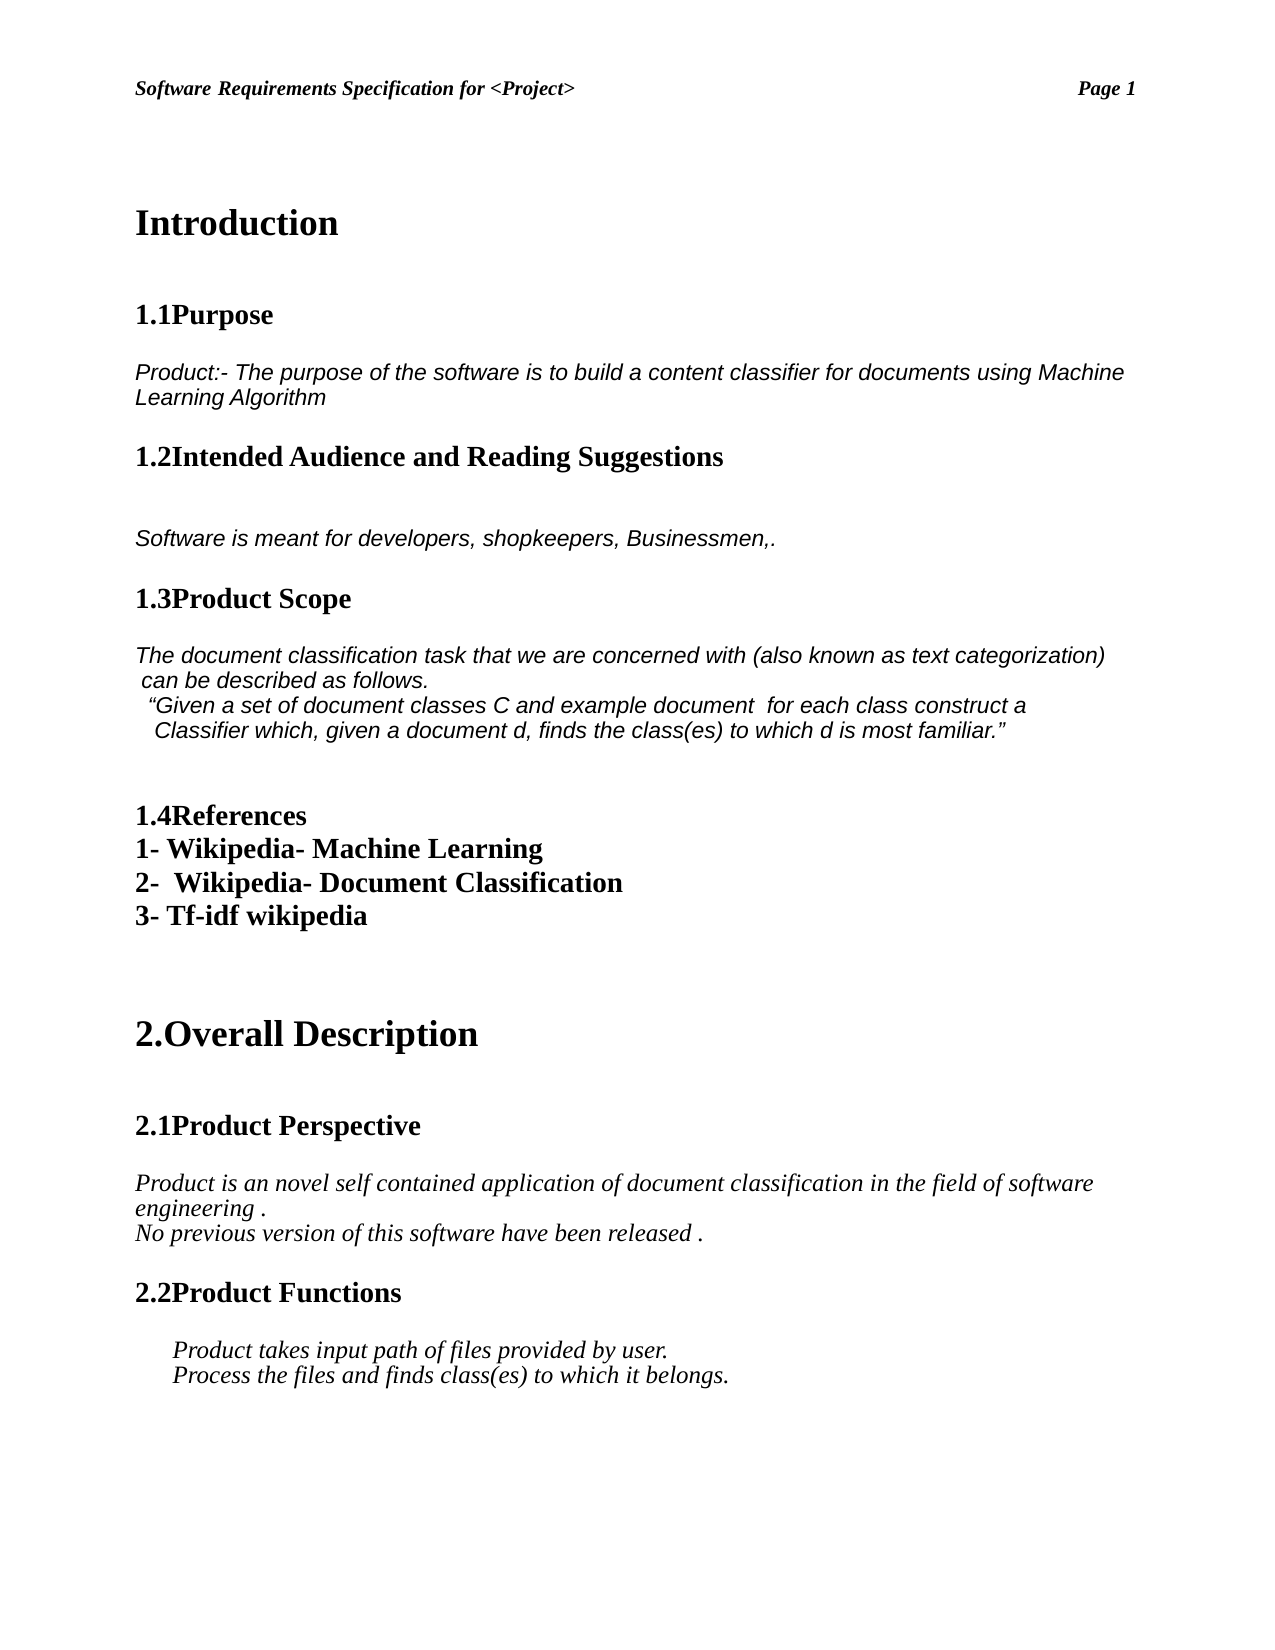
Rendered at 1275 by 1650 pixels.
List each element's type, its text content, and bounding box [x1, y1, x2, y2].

subtitle Product Functions [135, 1275, 1140, 1309]
list Process the files and finds class(es) to which it belongs. [135, 1363, 1140, 1388]
subtitle Product Scope [135, 581, 1140, 614]
subtitle References 1- Wikipedia- Machine Learning 2- Wikipedia- Document Classification 3- Tf-idf wikipedia [135, 798, 1140, 932]
text No previous version of this software have been released . [135, 1221, 1140, 1246]
text Product is an novel self contained application of document classification in the field of software engineering . [135, 1171, 1140, 1221]
subtitle Introduction [135, 200, 1140, 243]
text Software is meant for developers, shopkeepers, Businessmen,. [135, 502, 1140, 552]
subtitle Intended Audience and Reading Suggestions [135, 439, 1140, 473]
subtitle Overall Description [135, 1011, 1140, 1054]
subtitle Product Perspective [135, 1108, 1140, 1142]
subtitle Purpose [135, 297, 1140, 331]
list Product takes input path of files provided by user. [135, 1338, 1140, 1363]
text Classifier which, given a document d, finds the class(es) to which d is most familiar.” [135, 719, 1140, 744]
text The document classification task that we are concerned with (also known as text categorization) [135, 644, 1140, 669]
text Product:- The purpose of the software is to build a content classifier for documents using Machine Learning Algorithm [135, 360, 1140, 410]
text “Given a set of document classes C and example document for each class construct a [135, 694, 1140, 719]
text can be described as follows. [135, 669, 1140, 694]
